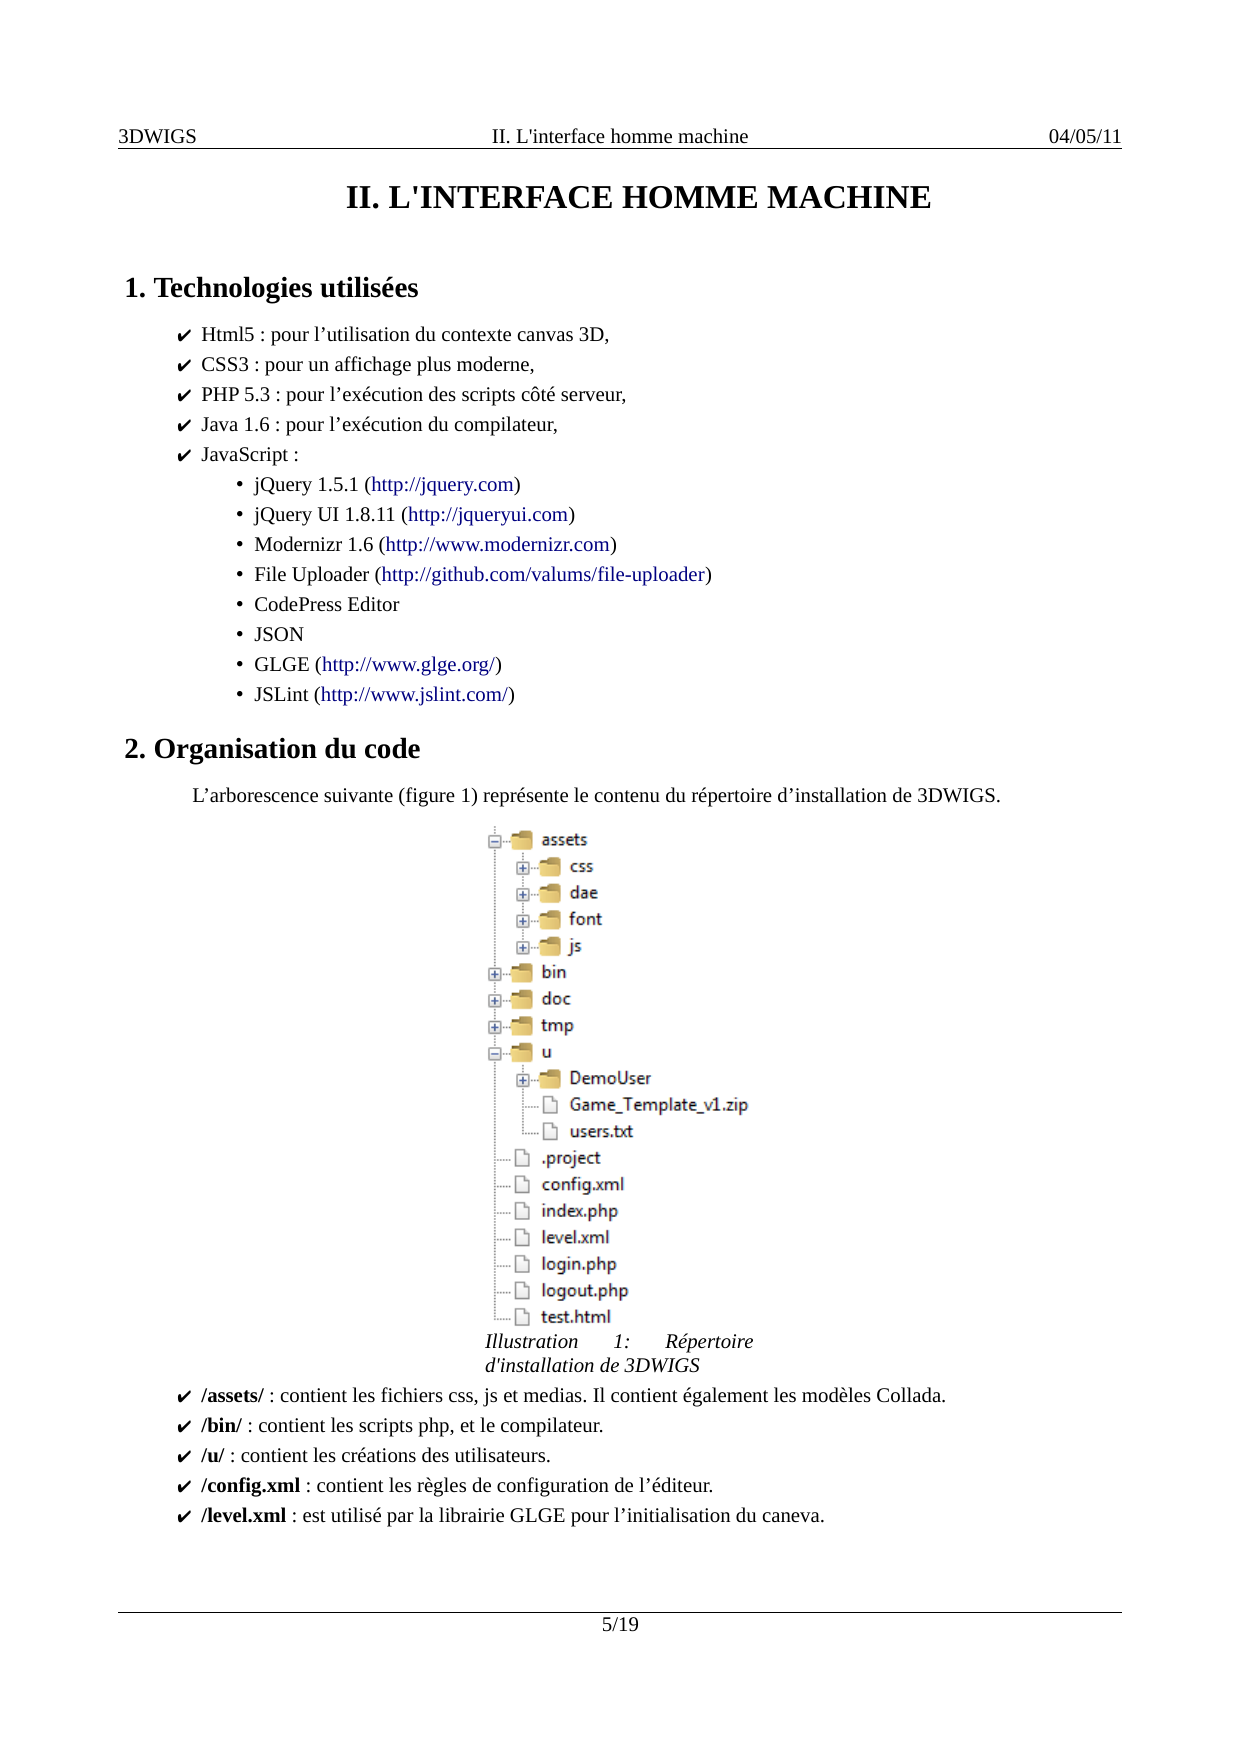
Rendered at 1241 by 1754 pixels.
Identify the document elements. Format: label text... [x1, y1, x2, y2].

list File Uploader (http://github.com/valums/file-uploader) [236, 562, 1122, 586]
picture [484, 825, 756, 1329]
list Java 1.6 : pour l’exécution du compilateur, [177, 412, 1122, 436]
list JSLint (http://www.jslint.com/) [236, 682, 1122, 706]
subtitle Technologies utilisées [124, 270, 1122, 304]
text L’arborescence suivante (figure 1) représente le contenu du répertoire d’installation de 3DWIGS. [118, 783, 1122, 807]
list jQuery UI 1.8.11 (http://jqueryui.com) [236, 502, 1122, 526]
list /level.xml : est utilisé par la librairie GLGE pour l’initialisation du caneva. [177, 1503, 1122, 1527]
list JavaScript : [177, 442, 1122, 466]
list CodePress Editor [236, 592, 1122, 616]
list /u/ : contient les créations des utilisateurs. [177, 1443, 1122, 1467]
list /assets/ : contient les fichiers css, js et medias. Il contient également les modèles Collada. [177, 1383, 1122, 1407]
list /bin/ : contient les scripts php, et le compilateur. [177, 1413, 1122, 1437]
list GLGE (http://www.glge.org/) [236, 652, 1122, 676]
list jQuery 1.5.1 (http://jquery.com) [236, 472, 1122, 496]
list /config.xml : contient les règles de configuration de l’éditeur. [177, 1473, 1122, 1497]
list Modernizr 1.6 (http://www.modernizr.com) [236, 532, 1122, 556]
list JSON [236, 622, 1122, 646]
subtitle L'interface homme machine [118, 178, 1122, 216]
subtitle Organisation du code [124, 731, 1122, 764]
list Html5 : pour l’utilisation du contexte canvas 3D, [177, 322, 1122, 346]
text Illustration 1: Répertoire d'installation de 3DWIGS [485, 1329, 756, 1377]
list PHP 5.3 : pour l’exécution des scripts côté serveur, [177, 382, 1122, 406]
list CSS3 : pour un affichage plus moderne, [177, 352, 1122, 376]
